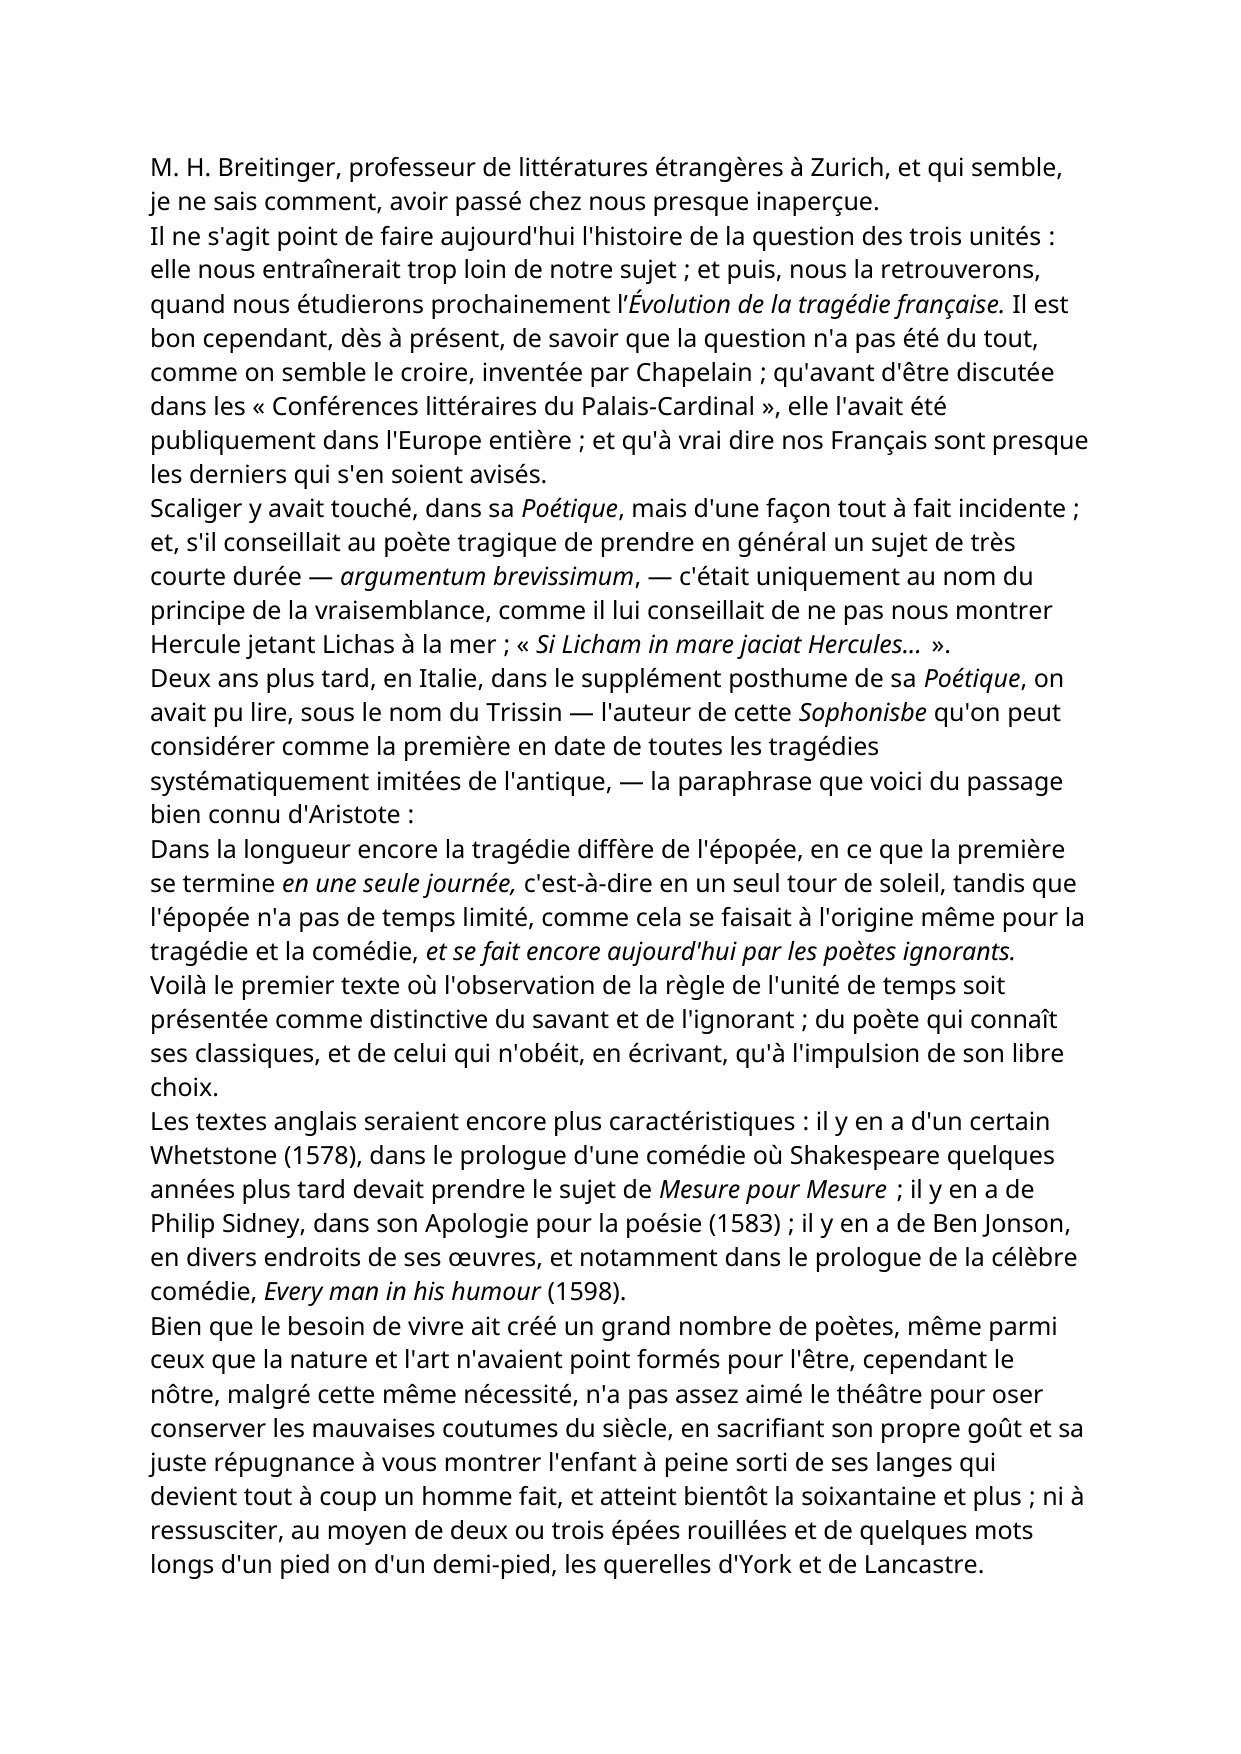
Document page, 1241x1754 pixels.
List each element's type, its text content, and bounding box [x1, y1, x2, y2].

text Les textes anglais seraient encore plus caractéristiques : il y en a d'un certain Whetstone (1578), dans le prologue d'une comédie où Shakespeare quelques années plus tard devait prendre le sujet de Mesure pour Mesure ; il y en a de Philip Sidney, dans son Apologie pour la poésie (1583) ; il y en a de Ben Jonson, en divers endroits de ses œuvres, et notamment dans le prologue de la célèbre comédie, Every man in his humour (1598). [150, 1104, 1091, 1308]
text M. H. Breitinger, professeur de littératures étrangères à Zurich, et qui semble, je ne sais comment, avoir passé chez nous presque inaperçue. [150, 150, 1091, 218]
text Il ne s'agit point de faire aujourd'hui l'histoire de la question des trois unités : elle nous entraînerait trop loin de notre sujet ; et puis, nous la retrouverons, quand nous étudierons prochainement l’Évolution de la tragédie française. Il est bon cependant, dès à présent, de savoir que la question n'a pas été du tout, comme on semble le croire, inventée par Chapelain ; qu'avant d'être discutée dans les « Conférences littéraires du Palais-Cardinal », elle l'avait été publiquement dans l'Europe entière ; et qu'à vrai dire nos Français sont presque les derniers qui s'en soient avisés. [150, 218, 1091, 491]
text Deux ans plus tard, en Italie, dans le supplément posthume de sa Poétique, on avait pu lire, sous le nom du Trissin — l'auteur de cette Sophonisbe qu'on peut considérer comme la première en date de toutes les tragédies systématiquement imitées de l'antique, — la paraphrase que voici du passage bien connu d'Aristote : [150, 661, 1091, 831]
text Voilà le premier texte où l'observation de la règle de l'unité de temps soit présentée comme distinctive du savant et de l'ignorant ; du poète qui connaît ses classiques, et de celui qui n'obéit, en écrivant, qu'à l'impulsion de son libre choix. [150, 967, 1091, 1104]
text Scaliger y avait touché, dans sa Poétique, mais d'une façon tout à fait incidente ; et, s'il conseillait au poète tragique de prendre en général un sujet de très courte durée — argumentum brevissimum, — c'était uniquement au nom du principe de la vraisemblance, comme il lui conseillait de ne pas nous montrer Hercule jetant Lichas à la mer ; « Si Licham in mare jaciat Hercules... ». [150, 491, 1091, 661]
text Dans la longueur encore la tragédie diffère de l'épopée, en ce que la première se termine en une seule journée, c'est-à-dire en un seul tour de soleil, tandis que l'épopée n'a pas de temps limité, comme cela se faisait à l'origine même pour la tragédie et la comédie, et se fait encore aujourd'hui par les poètes ignorants. [150, 831, 1091, 967]
text Bien que le besoin de vivre ait créé un grand nombre de poètes, même parmi ceux que la nature et l'art n'avaient point formés pour l'être, cependant le nôtre, malgré cette même nécessité, n'a pas assez aimé le théâtre pour oser conserver les mauvaises coutumes du siècle, en sacrifiant son propre goût et sa juste répugnance à vous montrer l'enfant à peine sorti de ses langes qui devient tout à coup un homme fait, et atteint bientôt la soixantaine et plus ; ni à ressusciter, au moyen de deux ou trois épées rouillées et de quelques mots longs d'un pied on d'un demi-pied, les querelles d'York et de Lancastre. [150, 1308, 1091, 1581]
